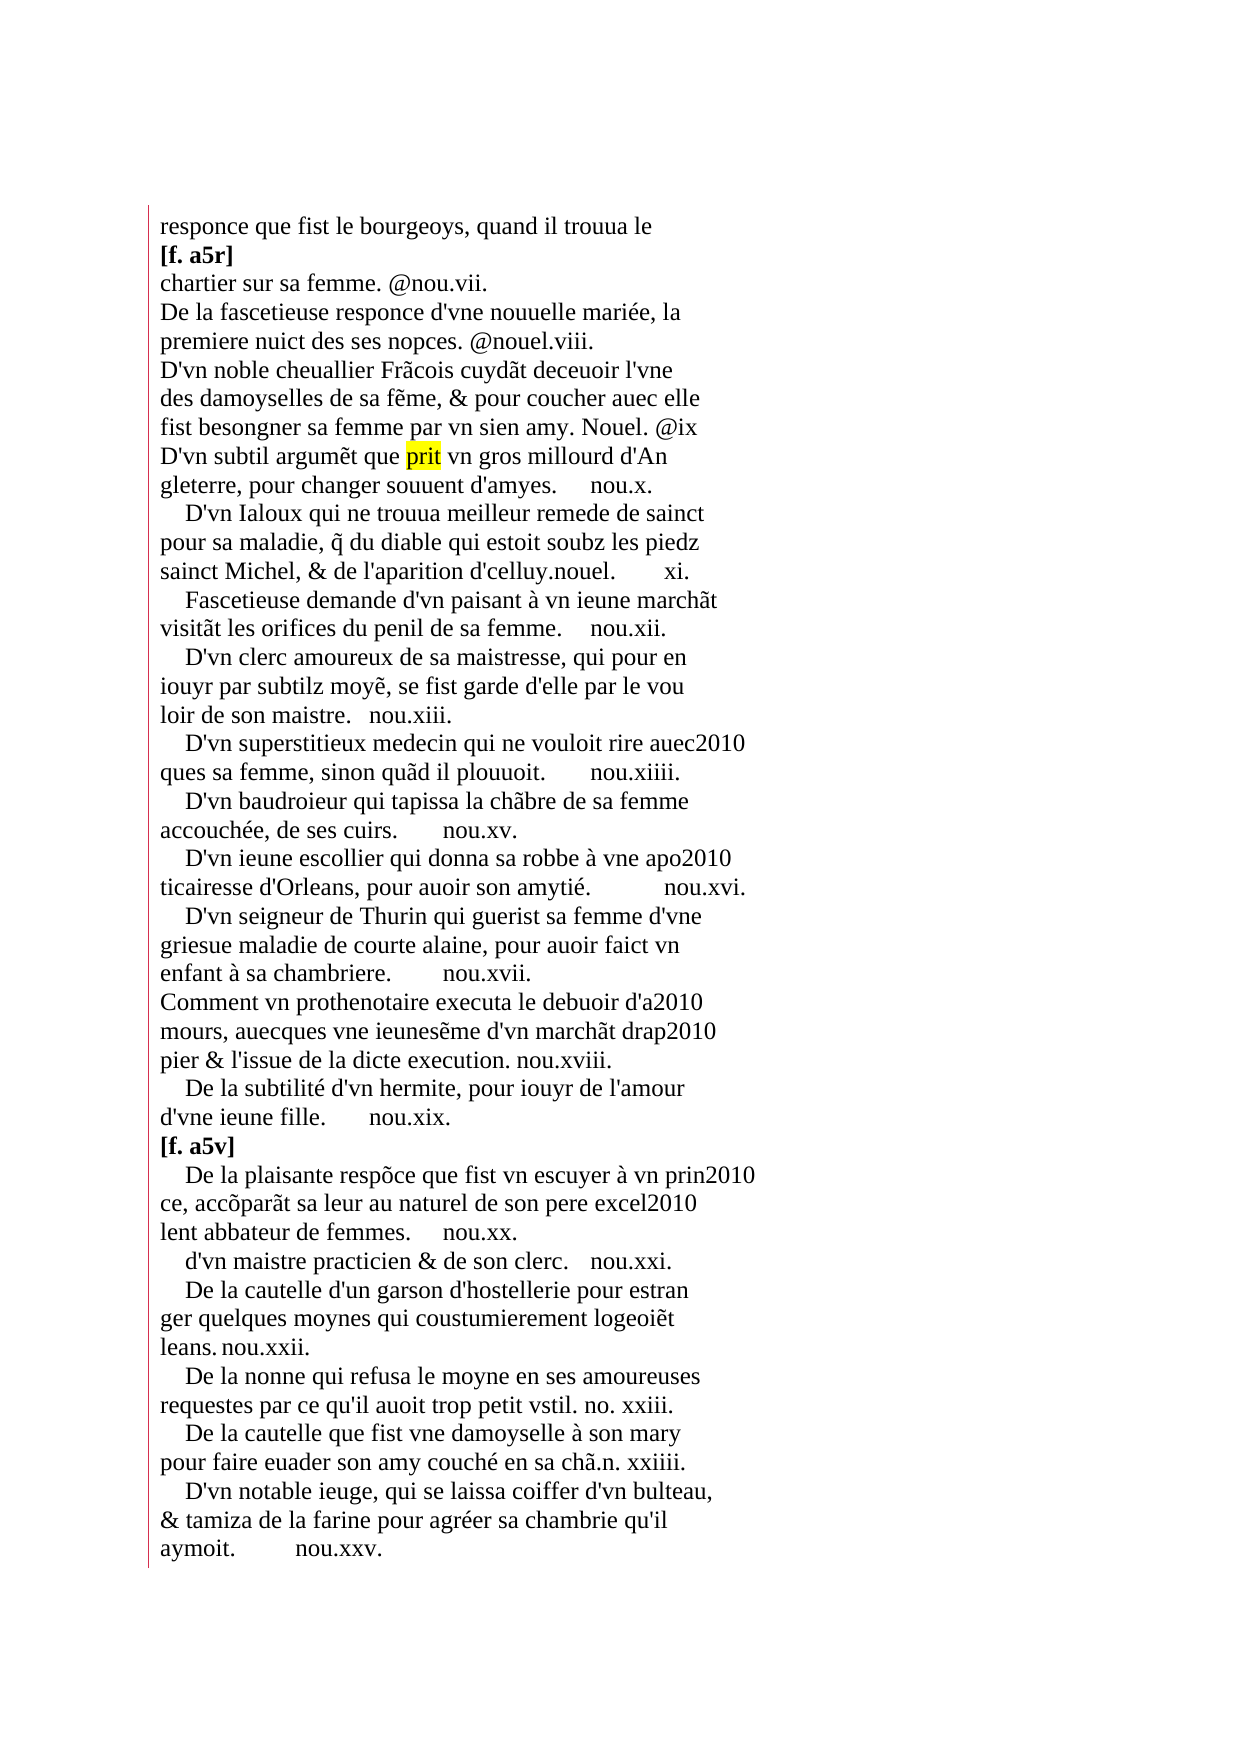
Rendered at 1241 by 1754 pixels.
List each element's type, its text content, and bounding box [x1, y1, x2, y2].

text Fascetieuse demande d'vn paisant à vn ieune marchãt visitãt les orifices du penil de sa femme. nou.xii. [149, 585, 1093, 642]
text D'vn noble cheuallier Frãcois cuydãt deceuoir l'vne des damoyselles de sa fẽme, & pour coucher auec elle fist besongner sa femme par vn sien amy. Nouel. @ix D'vn subtil argumẽt que prit vn gros millourd d'An gleterre, pour changer souuent d'amyes. nou.x. [149, 355, 1093, 498]
text D'vn notable ieuge, qui se laissa coiffer d'vn bulteau, & tamiza de la farine pour agréer sa chambrie qu'il aymoit. nou.xxv. [149, 1476, 1093, 1568]
text De la cautelle que fist vne damoyselle à son mary pour faire euader son amy couché en sa chã.n. xxiiii. [149, 1418, 1093, 1476]
text d'vn maistre practicien & de son clerc. nou.xxi. [149, 1246, 1093, 1275]
text D'vn Ialoux qui ne trouua meilleur remede de sainct pour sa maladie, q̃ du diable qui estoit soubz les piedz sainct Michel, & de l'aparition d'celluy.nouel. xi. [149, 498, 1093, 585]
text De la fascetieuse responce d'vne nouuelle mariée, la premiere nuict des ses nopces. @nouel.viii. [149, 297, 1093, 355]
text De la cautelle d'un garson d'hostellerie pour estran ger quelques moynes qui coustumierement logeoiẽt leans. nou.xxii. [149, 1275, 1093, 1361]
text De la plaisante respõce que fist vn escuyer à vn prin2010 ce, accõparãt sa leur au naturel de son pere excel2010 lent abbateur de femmes. nou.xx. [149, 1160, 1093, 1246]
text responce que fist le bourgeoys, quand il trouua le [f. a5r] chartier sur sa femme. @nou.vii. [149, 205, 1093, 297]
text D'vn baudroieur qui tapissa la chãbre de sa femme accouchée, de ses cuirs. nou.xv. [149, 786, 1093, 843]
text De la nonne qui refusa le moyne en ses amoureuses requestes par ce qu'il auoit trop petit vstil. no. xxiii. [149, 1361, 1093, 1418]
text D'vn clerc amoureux de sa maistresse, qui pour en iouyr par subtilz moyẽ, se fist garde d'elle par le vou loir de son maistre. nou.xiii. [149, 642, 1093, 728]
text De la subtilité d'vn hermite, pour iouyr de l'amour d'vne ieune fille. nou.xix. [f. a5v] [149, 1073, 1093, 1160]
text D'vn superstitieux medecin qui ne vouloit rire auec2010 ques sa femme, sinon quãd il plouuoit. nou.xiiii. [149, 728, 1093, 786]
text D'vn ieune escollier qui donna sa robbe à vne apo2010 ticairesse d'Orleans, pour auoir son amytié. nou.xvi. [149, 843, 1093, 901]
text D'vn seigneur de Thurin qui guerist sa femme d'vne griesue maladie de courte alaine, pour auoir faict vn enfant à sa chambriere. nou.xvii. Comment vn prothenotaire executa le debuoir d'a2010 mours, auecques vne ieunesẽme d'vn marchãt drap2010 pier & l'issue de la dicte execution. nou.xviii. [149, 901, 1093, 1073]
